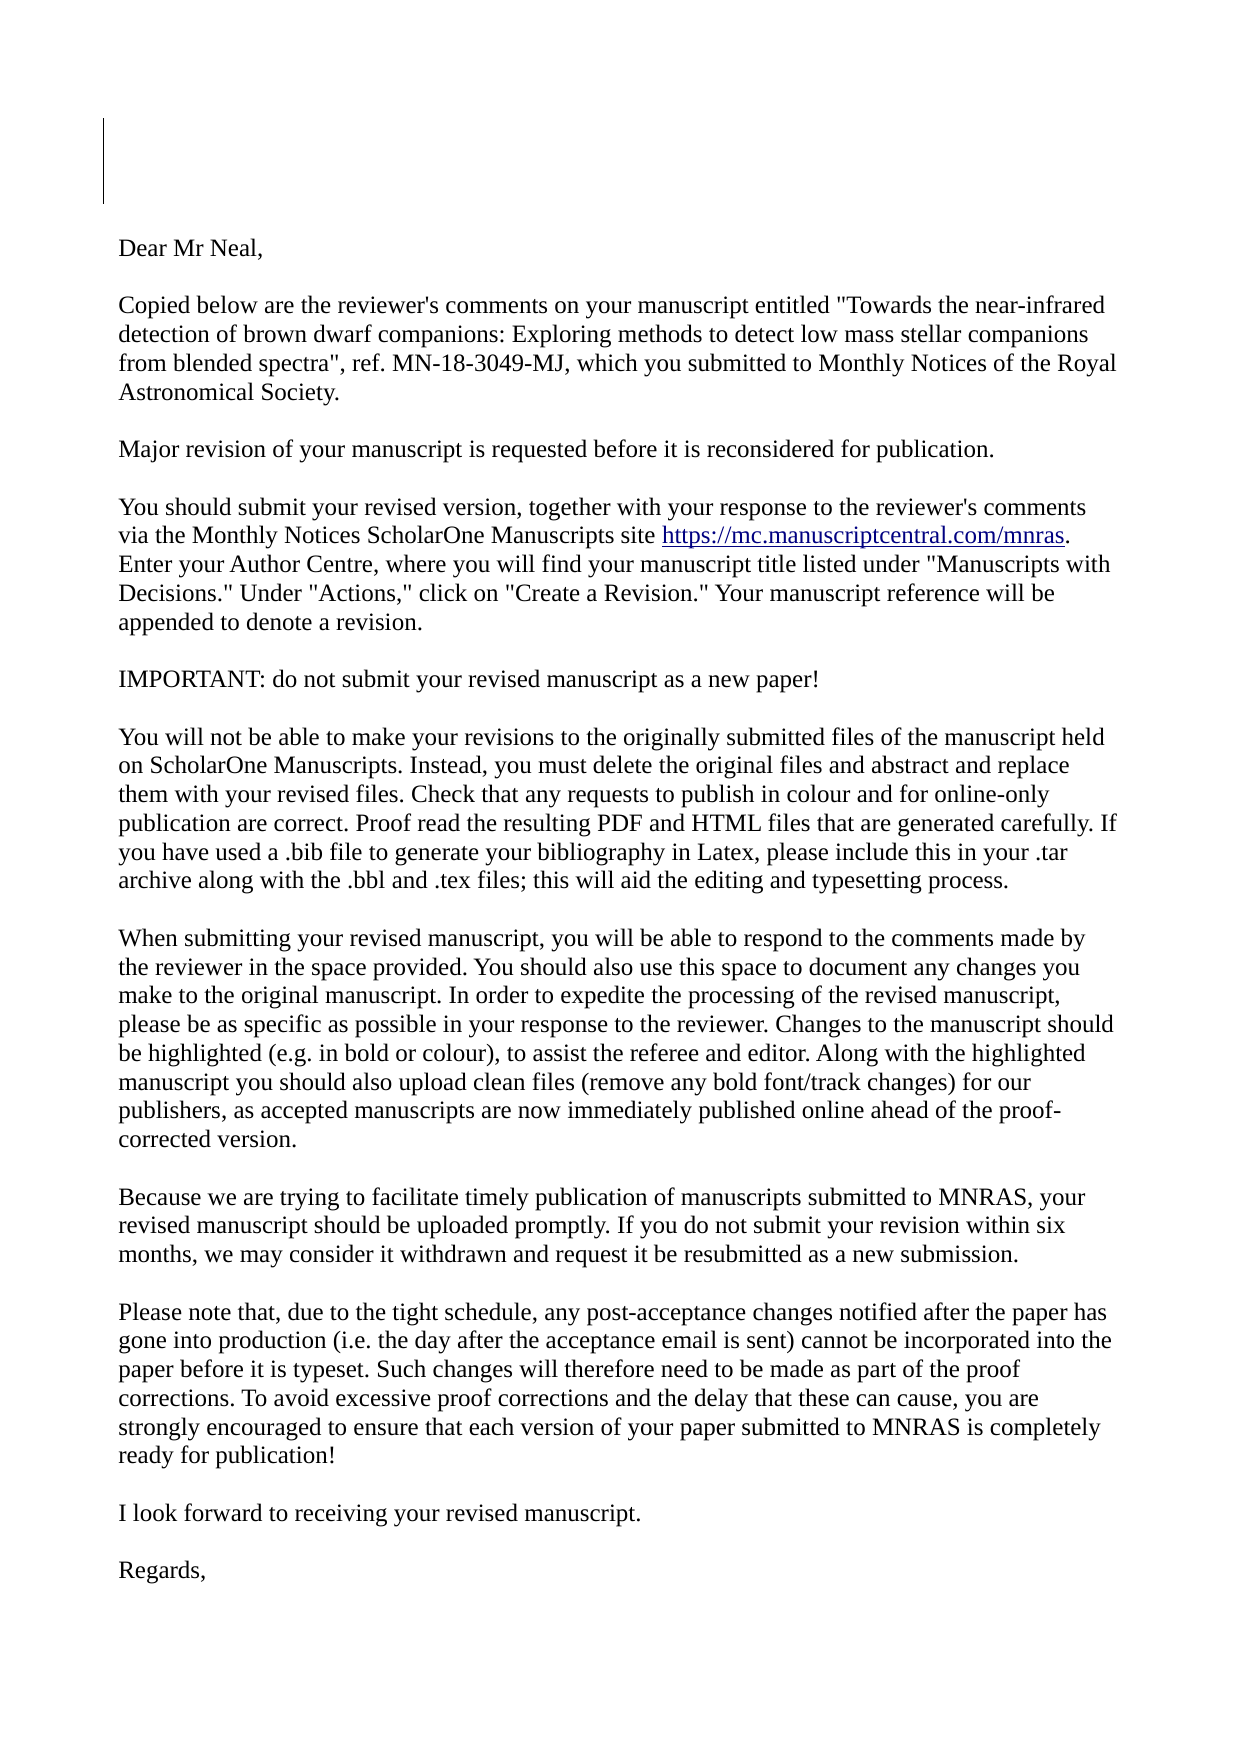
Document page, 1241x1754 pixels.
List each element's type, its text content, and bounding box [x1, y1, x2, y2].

text Dear Mr Neal, Copied below are the reviewer's comments on your manuscript entitled "Towards the near-infrared detection of brown dwarf companions: Exploring methods to detect low mass stellar companions from blended spectra", ref. MN-18-3049-MJ, which you submitted to Monthly Notices of the Royal Astronomical Society. Major revision of your manuscript is requested before it is reconsidered for publication. You should submit your revised version, together with your response to the reviewer's comments via the Monthly Notices ScholarOne Manuscripts site https://mc.manuscriptcentral.com/mnras. Enter your Author Centre, where you will find your manuscript title listed under "Manuscripts with Decisions." Under "Actions," click on "Create a Revision." Your manuscript reference will be appended to denote a revision. IMPORTANT: do not submit your revised manuscript as a new paper! You will not be able to make your revisions to the originally submitted files of the manuscript held on ScholarOne Manuscripts. Instead, you must delete the original files and abstract and replace them with your revised files. Check that any requests to publish in colour and for online-only publication are correct. Proof read the resulting PDF and HTML files that are generated carefully. If you have used a .bib file to generate your bibliography in Latex, please include this in your .tar archive along with the .bbl and .tex files; this will aid the editing and typesetting process. When submitting your revised manuscript, you will be able to respond to the comments made by the reviewer in the space provided. You should also use this space to document any changes you make to the original manuscript. In order to expedite the processing of the revised manuscript, please be as specific as possible in your response to the reviewer. Changes to the manuscript should be highlighted (e.g. in bold or colour), to assist the referee and editor. Along with the highlighted manuscript you should also upload clean files (remove any bold font/track changes) for our publishers, as accepted manuscripts are now immediately published online ahead of the proof-corrected version. Because we are trying to facilitate timely publication of manuscripts submitted to MNRAS, your revised manuscript should be uploaded promptly. If you do not submit your revision within six months, we may consider it withdrawn and request it be resubmitted as a new submission. Please note that, due to the tight schedule, any post-acceptance changes notified after the paper has gone into production (i.e. the day after the acceptance email is sent) cannot be incorporated into the paper before it is typeset. Such changes will therefore need to be made as part of the proof corrections. To avoid excessive proof corrections and the delay that these can cause, you are strongly encouraged to ensure that each version of your paper submitted to MNRAS is completely ready for publication! I look forward to receiving your revised manuscript. Regards, [118, 233, 1122, 1613]
